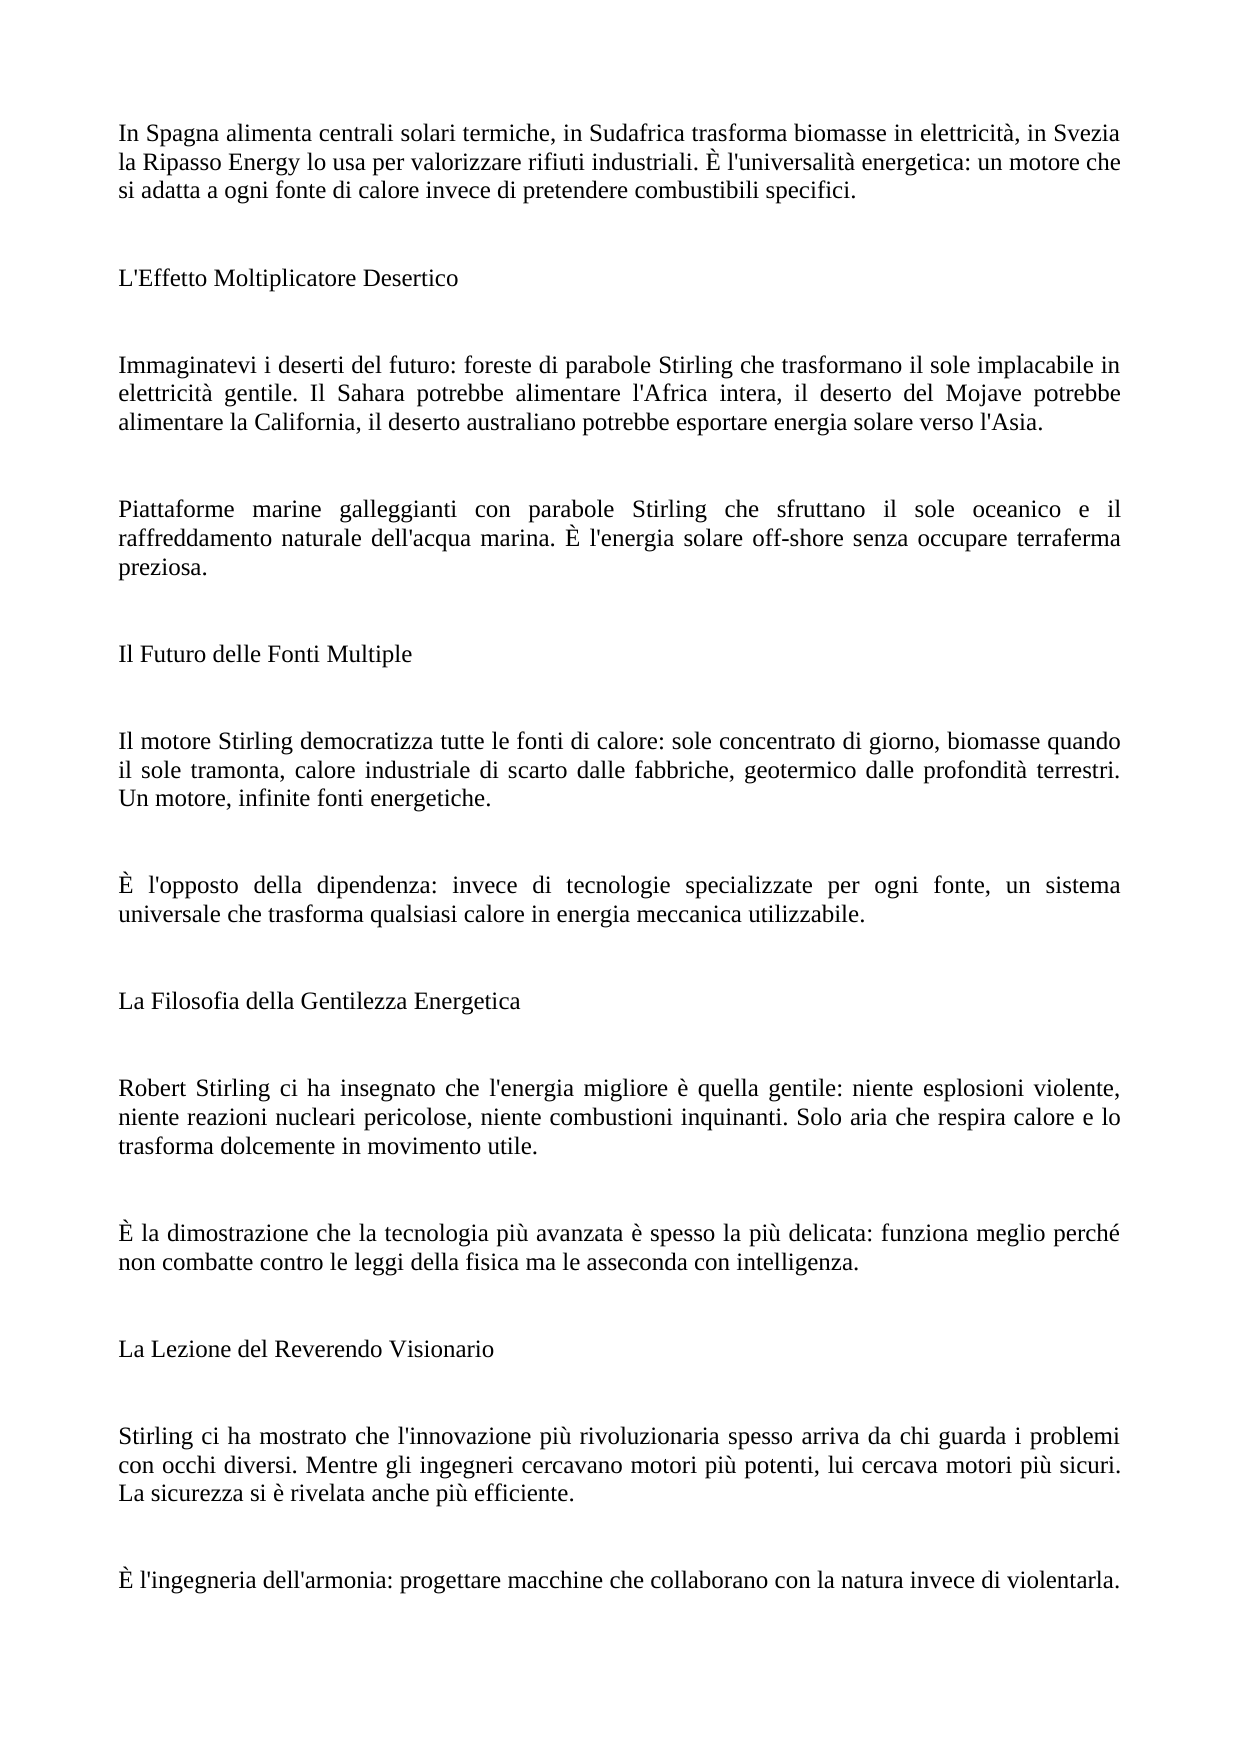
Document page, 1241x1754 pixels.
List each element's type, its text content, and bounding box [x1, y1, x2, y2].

text È l'ingegneria dell'armonia: progettare macchine che collaborano con la natura invece di violentarla. [118, 1566, 1122, 1594]
text È la dimostrazione che la tecnologia più avanzata è spesso la più delicata: funziona meglio perché non combatte contro le leggi della fisica ma le asseconda con intelligenza. [118, 1218, 1122, 1276]
text Piattaforme marine galleggianti con parabole Stirling che sfruttano il sole oceanico e il raffreddamento naturale dell'acqua marina. È l'energia solare off-shore senza occupare terraferma preziosa. [118, 494, 1122, 581]
subtitle La Lezione del Reverendo Visionario [118, 1334, 1122, 1363]
subtitle Il Futuro delle Fonti Multiple [118, 639, 1122, 668]
text Robert Stirling ci ha insegnato che l'energia migliore è quella gentile: niente esplosioni violente, niente reazioni nucleari pericolose, niente combustioni inquinanti. Solo aria che respira calore e lo trasforma dolcemente in movimento utile. [118, 1073, 1122, 1160]
text In Spagna alimenta centrali solari termiche, in Sudafrica trasforma biomasse in elettricità, in Svezia la Ripasso Energy lo usa per valorizzare rifiuti industriali. È l'universalità energetica: un motore che si adatta a ogni fonte di calore invece di pretendere combustibili specifici. [118, 118, 1122, 204]
text È l'opposto della dipendenza: invece di tecnologie specializzate per ogni fonte, un sistema universale che trasforma qualsiasi calore in energia meccanica utilizzabile. [118, 871, 1122, 928]
text Il motore Stirling democratizza tutte le fonti di calore: sole concentrato di giorno, biomasse quando il sole tramonta, calore industriale di scarto dalle fabbriche, geotermico dalle profondità terrestri. Un motore, infinite fonti energetiche. [118, 726, 1122, 812]
subtitle L'Effetto Moltiplicatore Desertico [118, 263, 1122, 291]
text Stirling ci ha mostrato che l'innovazione più rivoluzionaria spesso arriva da chi guarda i problemi con occhi diversi. Mentre gli ingegneri cercavano motori più potenti, lui cercava motori più sicuri. La sicurezza si è rivelata anche più efficiente. [118, 1421, 1122, 1507]
text Immaginatevi i deserti del futuro: foreste di parabole Stirling che trasformano il sole implacabile in elettricità gentile. Il Sahara potrebbe alimentare l'Africa intera, il deserto del Mojave potrebbe alimentare la California, il deserto australiano potrebbe esportare energia solare verso l'Asia. [118, 350, 1122, 436]
subtitle La Filosofia della Gentilezza Energetica [118, 986, 1122, 1015]
